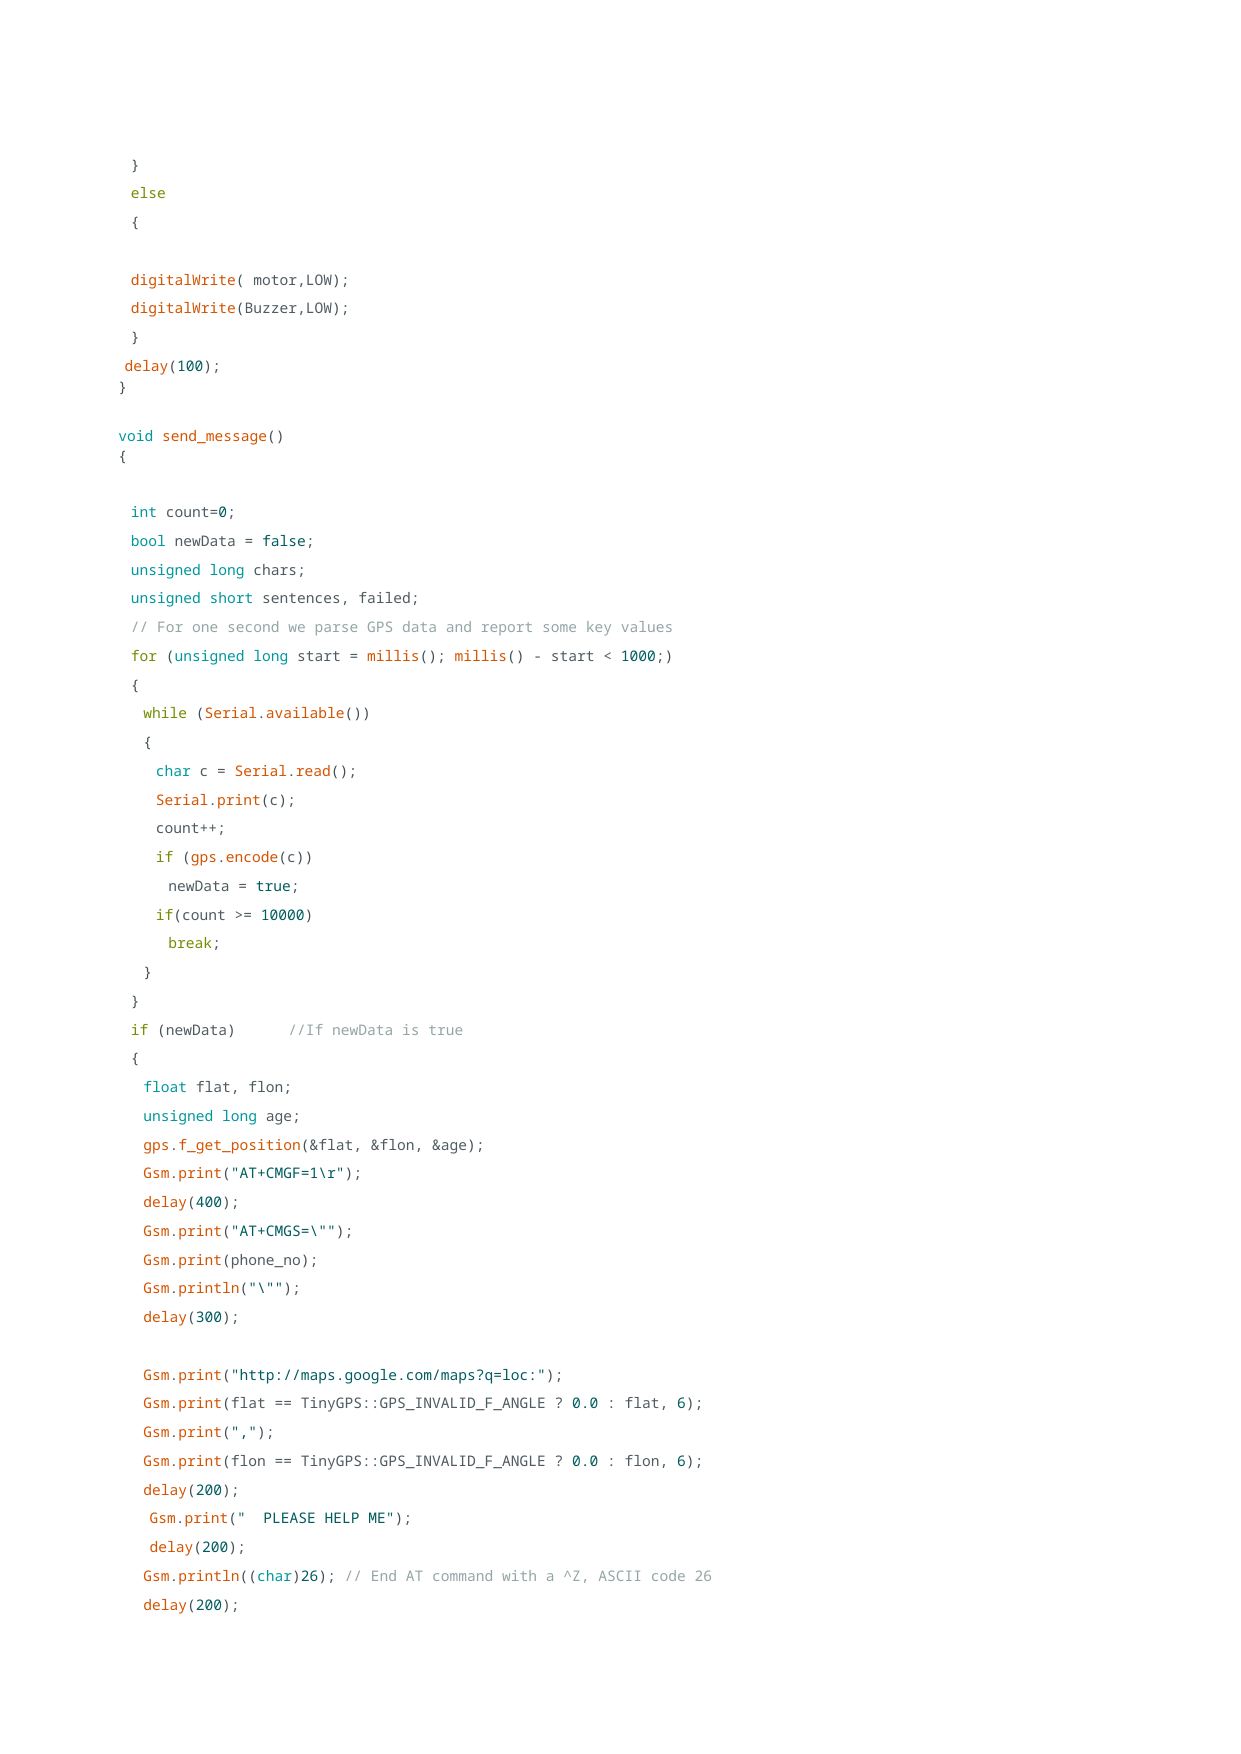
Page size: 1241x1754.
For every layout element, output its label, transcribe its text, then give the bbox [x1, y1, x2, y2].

text { [118, 1040, 1122, 1069]
text } [118, 377, 1122, 397]
text } [118, 983, 1122, 1012]
text { [118, 724, 1122, 753]
text } [118, 319, 1122, 348]
text bool newData = false; [118, 523, 1122, 552]
text { [118, 204, 1122, 233]
text // For one second we parse GPS data and report some key values [118, 609, 1122, 638]
text delay(200); [118, 1587, 1122, 1615]
text for (unsigned long start = millis(); millis() - start < 1000;) [118, 638, 1122, 667]
text if (newData) //If newData is true [118, 1012, 1122, 1040]
text } [118, 147, 1122, 176]
text Gsm.println("\""); [118, 1270, 1122, 1299]
text Gsm.print("AT+CMGF=1\r"); [118, 1155, 1122, 1184]
text delay(200); [118, 1529, 1122, 1558]
text newData = true; [118, 868, 1122, 897]
text char c = Serial.read(); [118, 753, 1122, 782]
text delay(100); [118, 348, 1122, 377]
text while (Serial.available()) [118, 695, 1122, 724]
text digitalWrite( motor,LOW); [118, 262, 1122, 291]
text delay(300); [118, 1299, 1122, 1328]
text Gsm.print("http://maps.google.com/maps?q=loc:"); [118, 1357, 1122, 1385]
text digitalWrite(Buzzer,LOW); [118, 291, 1122, 319]
text count++; [118, 810, 1122, 839]
text break; [118, 925, 1122, 954]
text Gsm.print("AT+CMGS=\""); [118, 1213, 1122, 1242]
text { [118, 667, 1122, 695]
text if(count >= 10000) [118, 897, 1122, 925]
text Gsm.println((char)26); // End AT command with a ^Z, ASCII code 26 [118, 1558, 1122, 1587]
text unsigned short sentences, failed; [118, 580, 1122, 609]
text delay(200); [118, 1472, 1122, 1500]
text Gsm.print(flat == TinyGPS::GPS_INVALID_F_ANGLE ? 0.0 : flat, 6); [118, 1385, 1122, 1414]
text Serial.print(c); [118, 782, 1122, 810]
text float flat, flon; [118, 1069, 1122, 1098]
text Gsm.print(phone_no); [118, 1242, 1122, 1270]
text { [118, 445, 1122, 465]
text void send_message() [118, 426, 1122, 445]
text if (gps.encode(c)) [118, 839, 1122, 868]
text else [118, 176, 1122, 204]
text unsigned long chars; [118, 552, 1122, 580]
text Gsm.print(","); [118, 1414, 1122, 1443]
text gps.f_get_position(&flat, &flon, &age); [118, 1127, 1122, 1155]
text int count=0; [118, 494, 1122, 523]
text } [118, 954, 1122, 983]
text Gsm.print(" PLEASE HELP ME"); [118, 1500, 1122, 1529]
text Gsm.print(flon == TinyGPS::GPS_INVALID_F_ANGLE ? 0.0 : flon, 6); [118, 1443, 1122, 1472]
text delay(400); [118, 1184, 1122, 1213]
text unsigned long age; [118, 1098, 1122, 1127]
